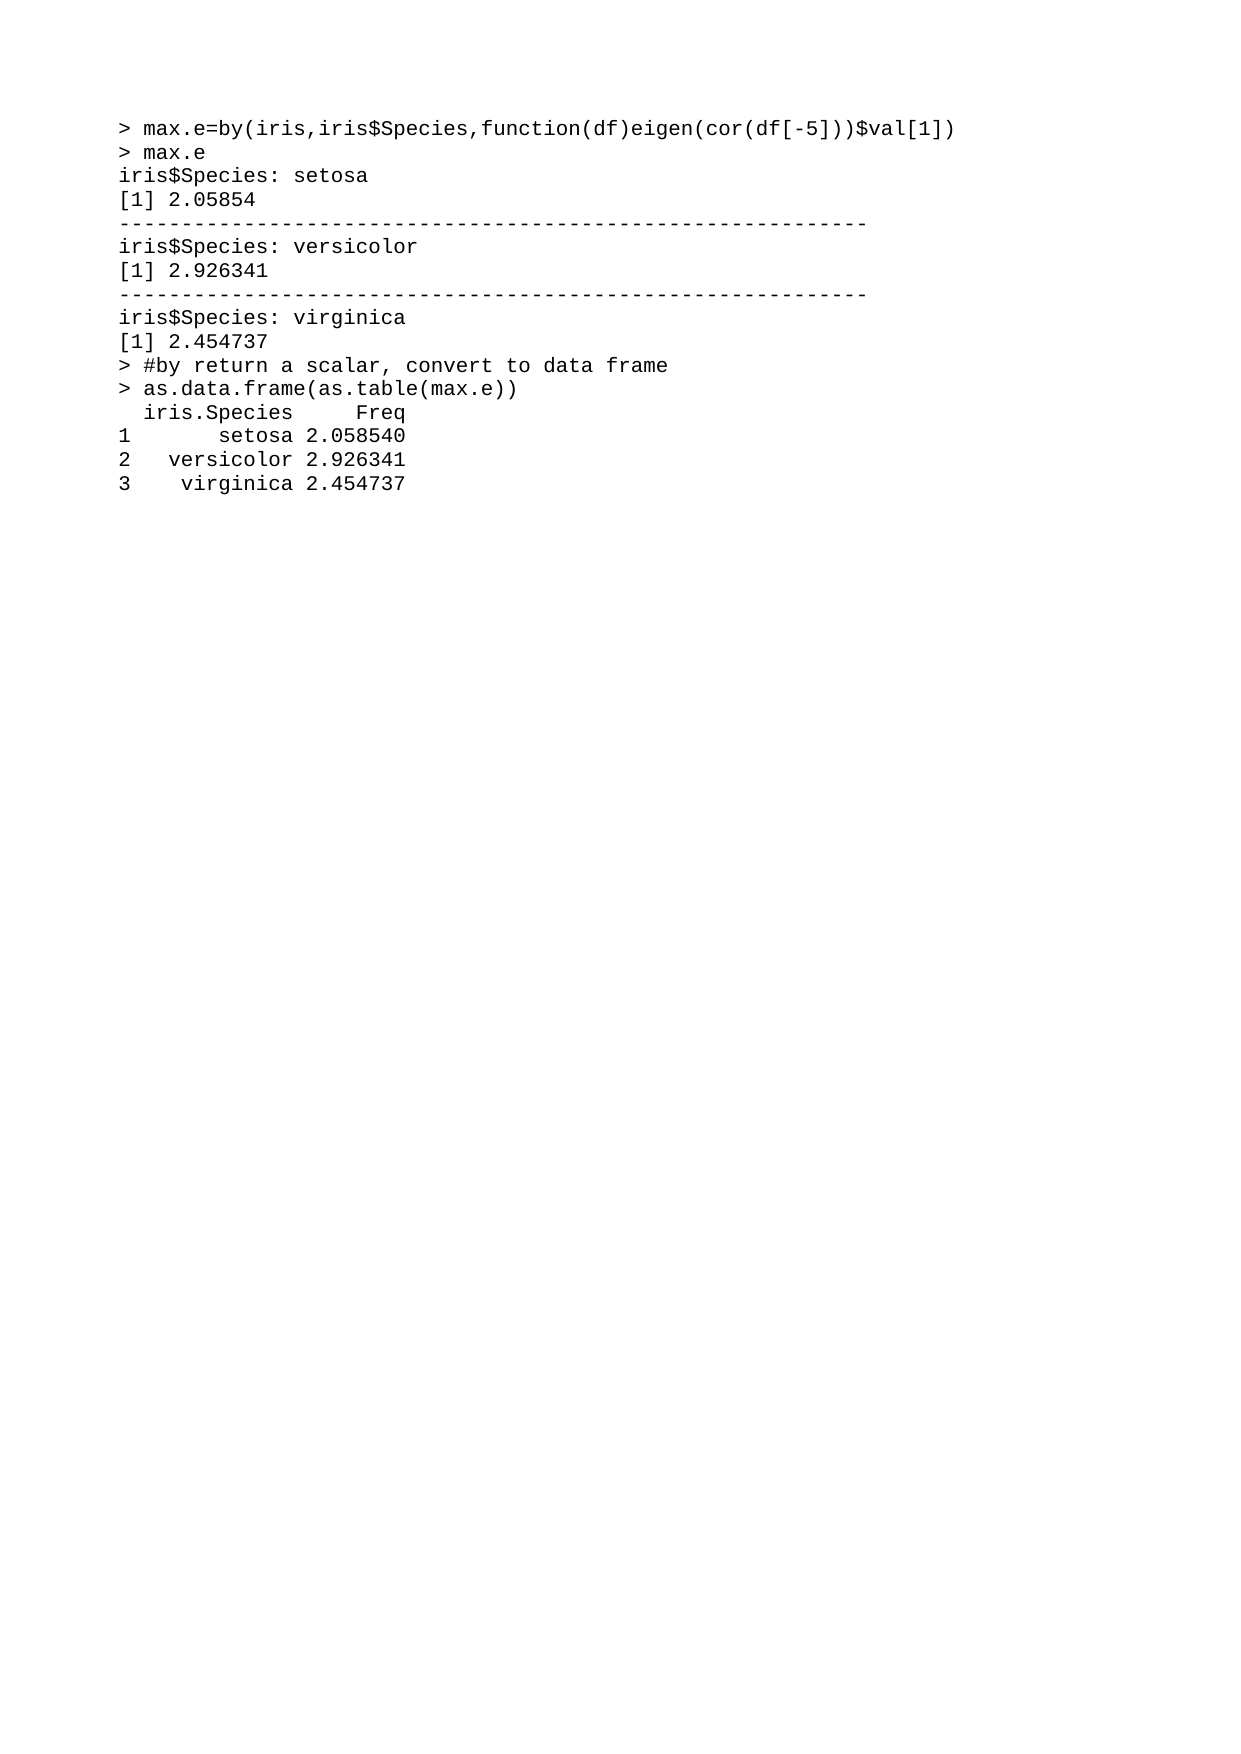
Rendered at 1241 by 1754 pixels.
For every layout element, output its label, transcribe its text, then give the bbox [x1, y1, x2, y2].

text > max.e [118, 142, 1122, 165]
text > max.e=by(iris,iris$Species,function(df)eigen(cor(df[-5]))$val[1]) [118, 118, 1122, 142]
text iris$Species: versicolor [118, 236, 1122, 260]
text [1] 2.454737 [118, 331, 1122, 354]
text [1] 2.05854 [118, 189, 1122, 213]
text > as.data.frame(as.table(max.e)) [118, 378, 1122, 402]
text iris$Species: virginica [118, 307, 1122, 331]
text ------------------------------------------------------------ [118, 284, 1122, 307]
text > #by return a scalar, convert to data frame [118, 354, 1122, 378]
text [1] 2.926341 [118, 260, 1122, 284]
text 2 versicolor 2.926341 [118, 449, 1122, 473]
text 3 virginica 2.454737 [118, 473, 1122, 496]
text iris$Species: setosa [118, 165, 1122, 189]
text 1 setosa 2.058540 [118, 426, 1122, 449]
text iris.Species Freq [118, 402, 1122, 426]
text ------------------------------------------------------------ [118, 213, 1122, 236]
